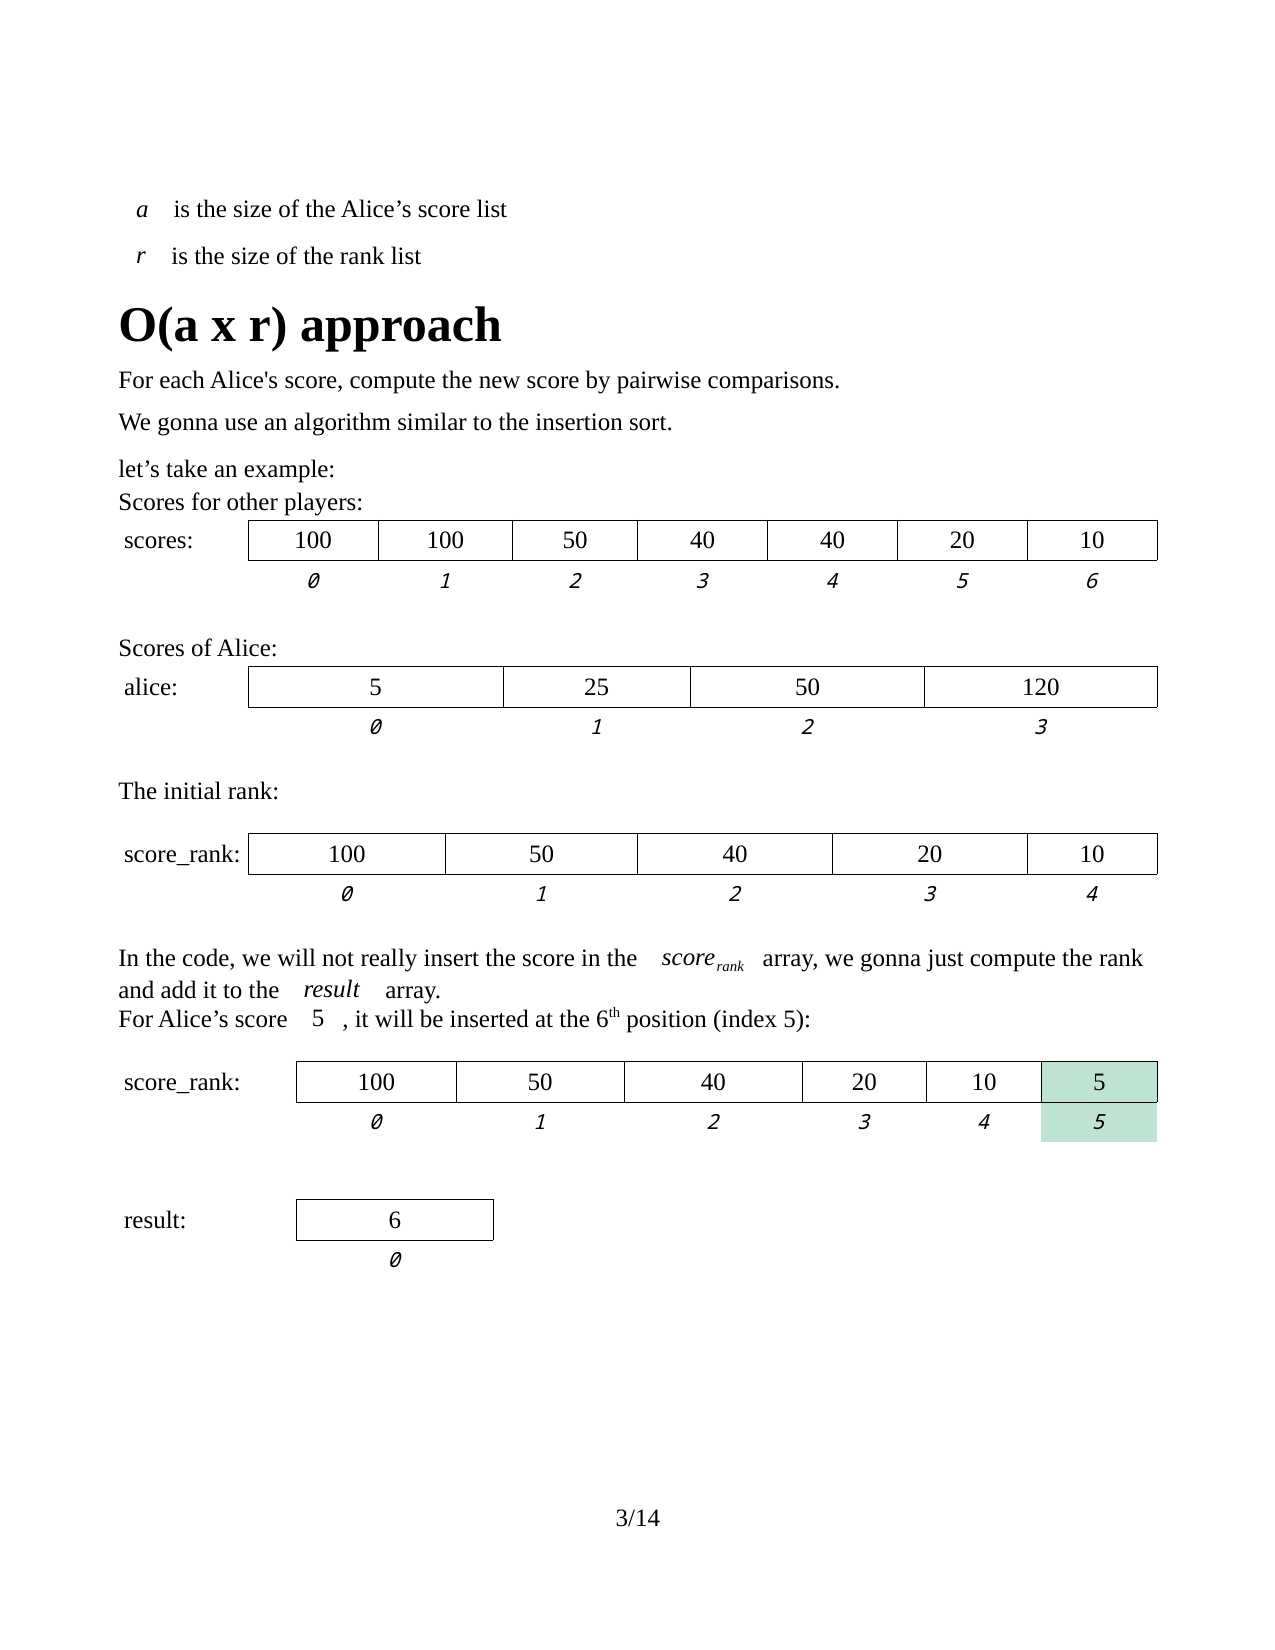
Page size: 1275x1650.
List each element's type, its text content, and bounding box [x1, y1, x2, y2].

table_cell 0 [248, 708, 503, 747]
table_header 20 [833, 834, 1027, 873]
text let’s take an example: [118, 454, 1157, 482]
table_header 50 [513, 521, 637, 560]
table_header score_rank: [118, 1061, 296, 1102]
text The initial rank: [118, 776, 1157, 804]
table_header 50 [446, 834, 637, 873]
table_cell 4 [926, 1103, 1041, 1142]
table_cell 0 [296, 1103, 456, 1142]
table_cell 0 [296, 1241, 493, 1280]
text For each Alice's score, compute the new score by pairwise comparisons. [118, 365, 1157, 394]
table_cell 3 [925, 708, 1157, 747]
table_header 10 [927, 1062, 1041, 1102]
text is the size of the rank list [118, 241, 1157, 270]
table_header 40 [768, 521, 897, 560]
table_cell 2 [638, 875, 832, 914]
table_cell 1 [378, 561, 512, 600]
table_header 20 [898, 521, 1027, 560]
table_header 6 [297, 1200, 493, 1240]
table_header 40 [625, 1062, 802, 1102]
table_header score_rank: [118, 833, 248, 873]
table_cell 1 [445, 875, 637, 914]
text Scores of Alice: [118, 633, 1157, 662]
text In the code, we will not really insert the score in the array, we gonna just compute the rank and add it to the array. [118, 943, 1157, 1004]
table_header 100 [379, 521, 512, 560]
table_cell 2 [513, 561, 637, 600]
table_header 100 [249, 521, 378, 560]
table_header 5 [1042, 1062, 1157, 1102]
table_cell 4 [767, 561, 897, 600]
table_cell 2 [690, 708, 924, 747]
text is the size of the Alice’s score list [118, 194, 1157, 223]
table_header 5 [249, 667, 503, 707]
table_header 50 [691, 667, 924, 707]
table_cell 0 [248, 875, 445, 914]
table_header scores: [118, 520, 248, 560]
table_cell [118, 560, 248, 600]
table_header 100 [249, 834, 445, 873]
table_cell [118, 874, 248, 914]
table_header alice: [118, 666, 248, 707]
table_header 25 [504, 667, 690, 707]
text We gonna use an algorithm similar to the insertion sort. [118, 407, 1157, 436]
table_header 120 [925, 667, 1157, 707]
table_header 100 [297, 1062, 456, 1102]
table_header 40 [638, 521, 767, 560]
table_header 10 [1028, 521, 1157, 560]
table_cell 5 [1041, 1103, 1157, 1142]
table_cell 6 [1027, 561, 1157, 600]
table_header 50 [457, 1062, 624, 1102]
table_cell 3 [638, 561, 767, 600]
table_header 10 [1028, 834, 1157, 873]
table_header 40 [638, 834, 832, 873]
table_cell 1 [456, 1103, 624, 1142]
subtitle O(a x r) approach [118, 295, 1157, 352]
table_header result: [118, 1199, 296, 1240]
table_cell 0 [248, 561, 378, 600]
table_cell 5 [897, 561, 1027, 600]
text Scores for other players: [118, 487, 1157, 515]
table_cell 2 [624, 1103, 802, 1142]
table_header 20 [803, 1062, 926, 1102]
table_cell 3 [802, 1103, 926, 1142]
table_cell [118, 1240, 296, 1280]
table_cell 1 [503, 708, 690, 747]
table_cell [118, 1102, 296, 1142]
table_cell [118, 707, 248, 747]
text For Alice’s score , it will be inserted at the 6th position (index 5): [118, 1004, 1157, 1032]
table_cell 4 [1027, 875, 1157, 914]
table_cell 3 [832, 875, 1027, 914]
